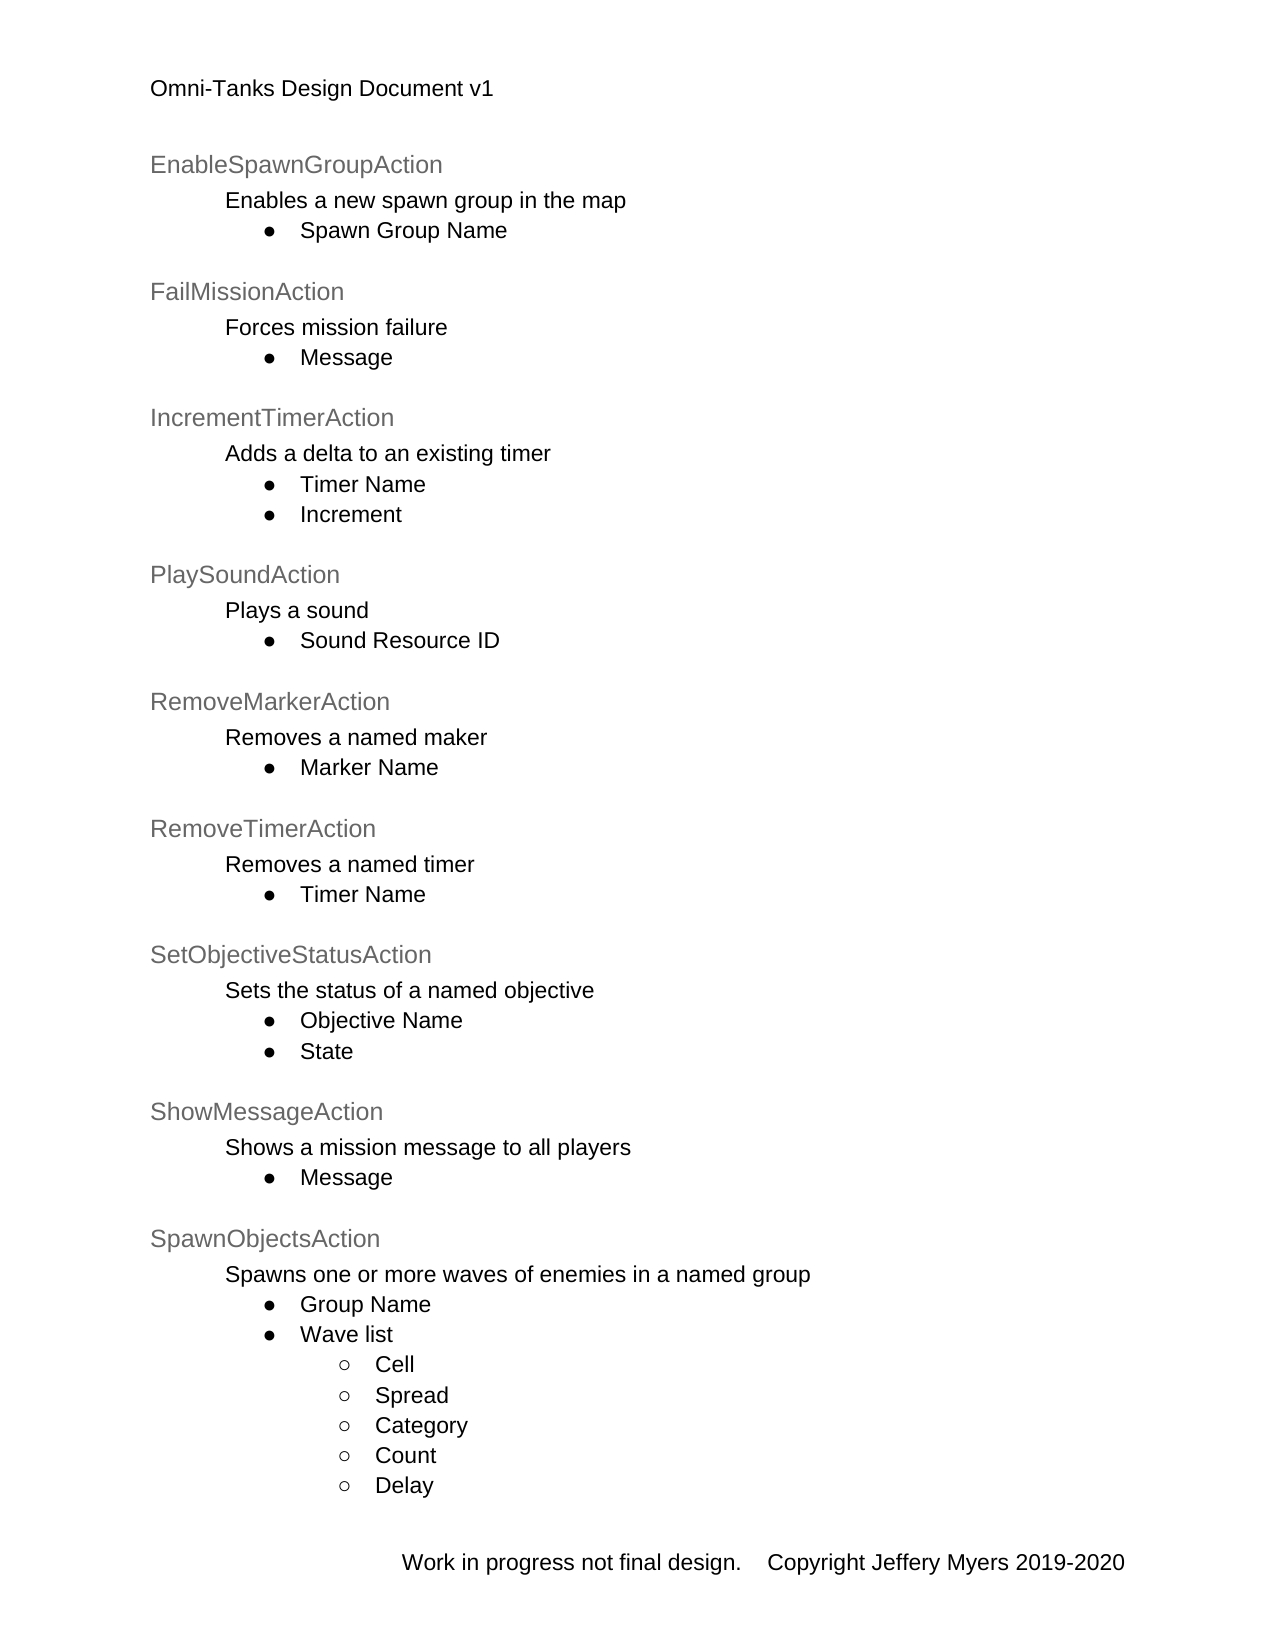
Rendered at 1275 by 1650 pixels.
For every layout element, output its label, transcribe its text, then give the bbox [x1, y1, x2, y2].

text Shows a mission message to all players [150, 1134, 1125, 1161]
text Spawns one or more waves of enemies in a named group [150, 1261, 1125, 1287]
list Timer Name [262, 471, 1125, 497]
list State [262, 1038, 1125, 1064]
list Cell [337, 1351, 1125, 1378]
subtitle RemoveTimerAction [150, 813, 1125, 842]
list Objective Name [262, 1007, 1125, 1034]
text Plays a sound [150, 597, 1125, 624]
subtitle PlaySoundAction [150, 560, 1125, 589]
text Removes a named maker [150, 724, 1125, 750]
subtitle RemoveMarkerAction [150, 687, 1125, 716]
subtitle FailMissionAction [150, 277, 1125, 305]
list Increment [262, 501, 1125, 527]
list Message [262, 344, 1125, 370]
subtitle IncrementTimerAction [150, 403, 1125, 432]
list Spread [337, 1382, 1125, 1408]
subtitle SpawnObjectsAction [150, 1224, 1125, 1252]
subtitle ShowMessageAction [150, 1097, 1125, 1126]
list Marker Name [262, 754, 1125, 781]
list Group Name [262, 1291, 1125, 1317]
list Timer Name [262, 881, 1125, 907]
list Sound Resource ID [262, 627, 1125, 654]
text Enables a new spawn group in the map [150, 187, 1125, 213]
text Forces mission failure [150, 314, 1125, 340]
text Sets the status of a named objective [150, 977, 1125, 1004]
list Spawn Group Name [262, 217, 1125, 244]
list Message [262, 1164, 1125, 1191]
subtitle EnableSpawnGroupAction [150, 150, 1125, 179]
list Count [337, 1442, 1125, 1468]
text Adds a delta to an existing timer [150, 440, 1125, 467]
subtitle SetObjectiveStatusAction [150, 940, 1125, 969]
list Category [337, 1412, 1125, 1438]
list Delay [337, 1472, 1125, 1499]
text Removes a named timer [150, 851, 1125, 877]
list Wave list [262, 1321, 1125, 1348]
